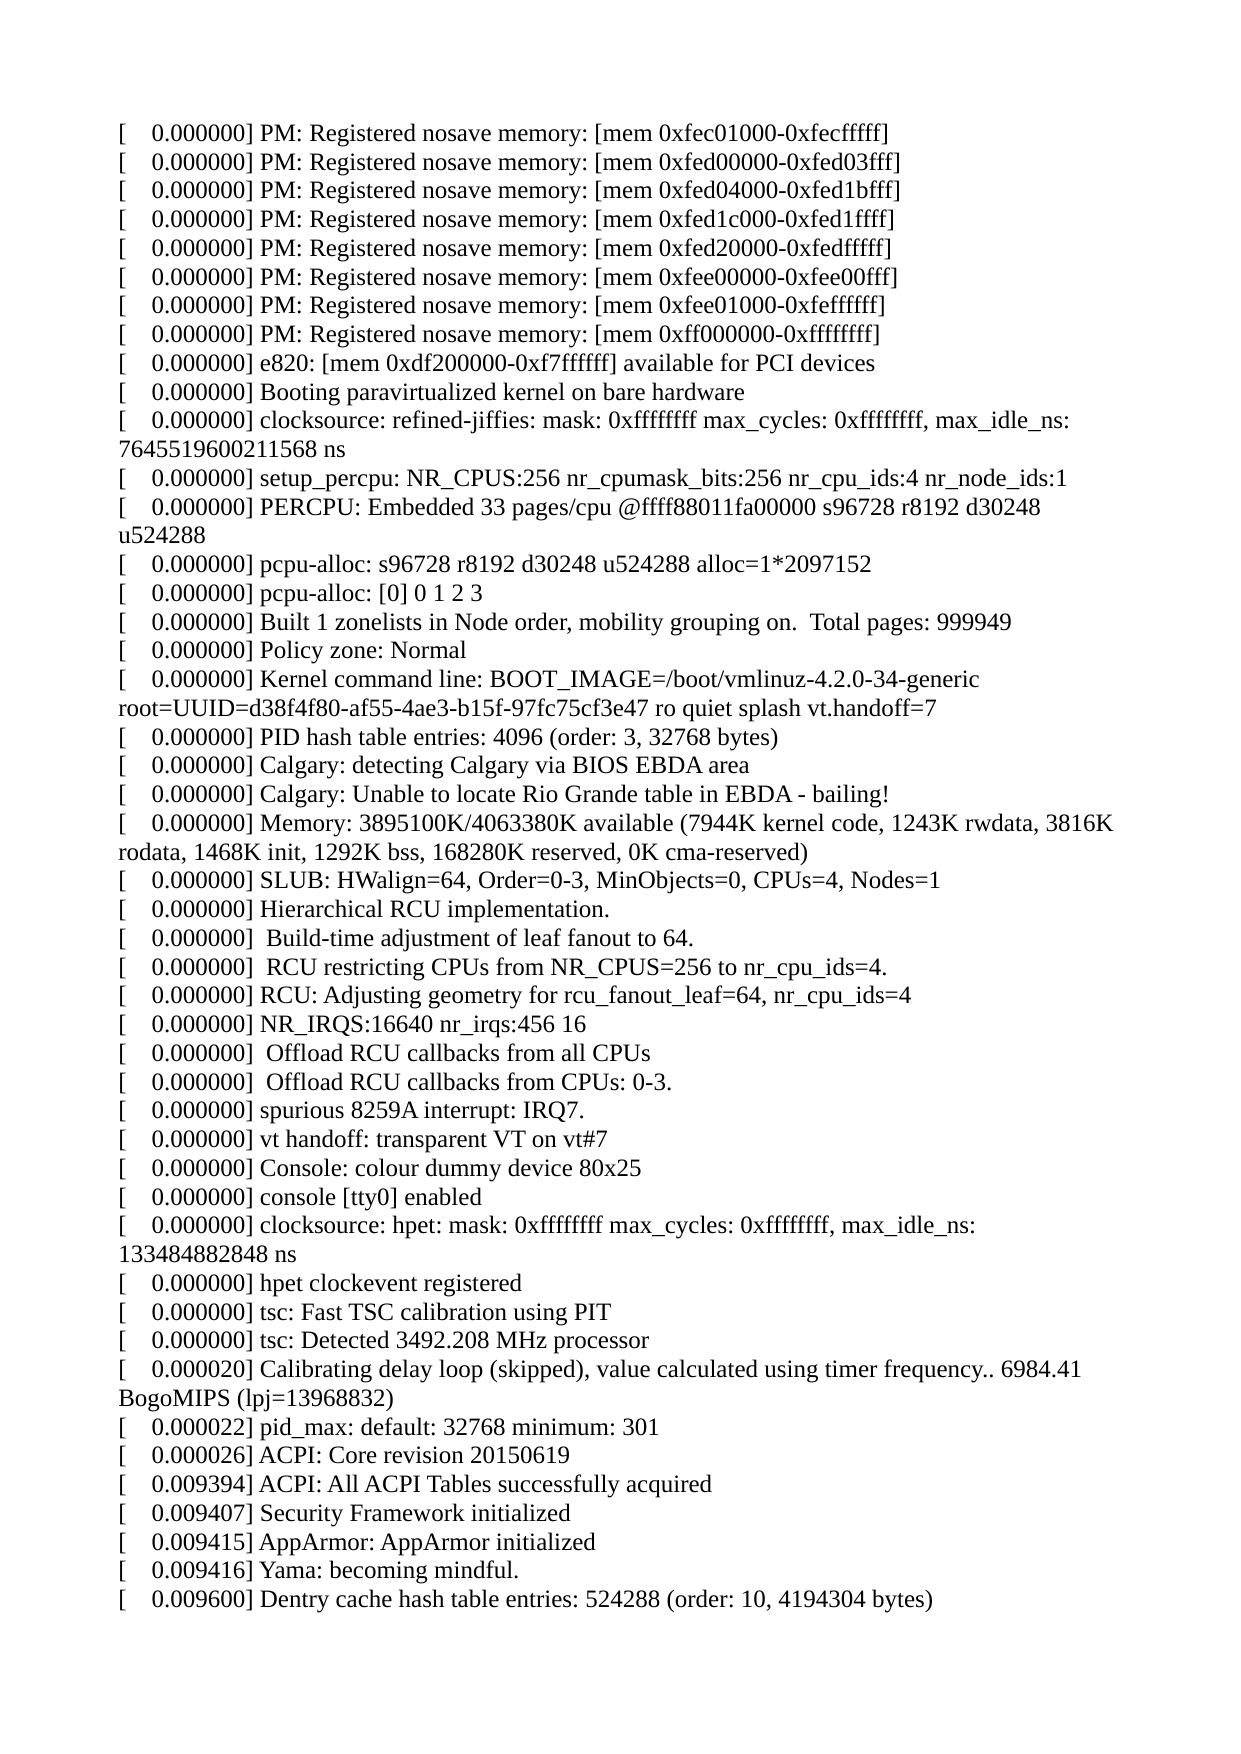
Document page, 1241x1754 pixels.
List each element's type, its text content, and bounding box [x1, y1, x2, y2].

text [ 0.000000] Memory: 3895100K/4063380K available (7944K kernel code, 1243K rwdata, 3816K rodata, 1468K init, 1292K bss, 168280K reserved, 0K cma-reserved) [118, 808, 1122, 866]
text [ 0.009416] Yama: becoming mindful. [118, 1556, 1122, 1584]
text [ 0.000000] PM: Registered nosave memory: [mem 0xff000000-0xffffffff] [118, 319, 1122, 348]
text [ 0.000000] PM: Registered nosave memory: [mem 0xfed20000-0xfedfffff] [118, 233, 1122, 262]
text [ 0.000026] ACPI: Core revision 20150619 [118, 1441, 1122, 1469]
text [ 0.000000] Hierarchical RCU implementation. [118, 894, 1122, 923]
text [ 0.000000] PM: Registered nosave memory: [mem 0xfed04000-0xfed1bfff] [118, 176, 1122, 204]
text [ 0.000000] console [tty0] enabled [118, 1182, 1122, 1211]
text [ 0.000000] RCU restricting CPUs from NR_CPUS=256 to nr_cpu_ids=4. [118, 952, 1122, 981]
text [ 0.000000] PM: Registered nosave memory: [mem 0xfee00000-0xfee00fff] [118, 262, 1122, 291]
text [ 0.000000] Policy zone: Normal [118, 636, 1122, 664]
text [ 0.000000] Console: colour dummy device 80x25 [118, 1153, 1122, 1182]
text [ 0.000000] Kernel command line: BOOT_IMAGE=/boot/vmlinuz-4.2.0-34-generic root=UUID=d38f4f80-af55-4ae3-b15f-97fc75cf3e47 ro quiet splash vt.handoff=7 [118, 664, 1122, 722]
text [ 0.000000] vt handoff: transparent VT on vt#7 [118, 1124, 1122, 1153]
text [ 0.000000] tsc: Detected 3492.208 MHz processor [118, 1326, 1122, 1354]
text [ 0.009394] ACPI: All ACPI Tables successfully acquired [118, 1469, 1122, 1498]
text [ 0.000000] Booting paravirtualized kernel on bare hardware [118, 377, 1122, 406]
text [ 0.000000] setup_percpu: NR_CPUS:256 nr_cpumask_bits:256 nr_cpu_ids:4 nr_node_ids:1 [118, 463, 1122, 492]
text [ 0.000000] PM: Registered nosave memory: [mem 0xfed00000-0xfed03fff] [118, 147, 1122, 176]
text [ 0.000000] PM: Registered nosave memory: [mem 0xfec01000-0xfecfffff] [118, 118, 1122, 147]
text [ 0.000000] Offload RCU callbacks from all CPUs [118, 1038, 1122, 1067]
text [ 0.000000] Calgary: detecting Calgary via BIOS EBDA area [118, 751, 1122, 779]
text [ 0.000000] clocksource: refined-jiffies: mask: 0xffffffff max_cycles: 0xffffffff, max_idle_ns: 7645519600211568 ns [118, 406, 1122, 463]
text [ 0.000000] PM: Registered nosave memory: [mem 0xfed1c000-0xfed1ffff] [118, 204, 1122, 233]
text [ 0.000000] Build-time adjustment of leaf fanout to 64. [118, 923, 1122, 952]
text [ 0.000000] pcpu-alloc: [0] 0 1 2 3 [118, 578, 1122, 607]
text [ 0.000000] hpet clockevent registered [118, 1268, 1122, 1297]
text [ 0.000000] NR_IRQS:16640 nr_irqs:456 16 [118, 1009, 1122, 1038]
text [ 0.000000] tsc: Fast TSC calibration using PIT [118, 1297, 1122, 1326]
text [ 0.000022] pid_max: default: 32768 minimum: 301 [118, 1412, 1122, 1441]
text [ 0.000000] e820: [mem 0xdf200000-0xf7ffffff] available for PCI devices [118, 348, 1122, 377]
text [ 0.000020] Calibrating delay loop (skipped), value calculated using timer frequency.. 6984.41 BogoMIPS (lpj=13968832) [118, 1354, 1122, 1412]
text [ 0.000000] pcpu-alloc: s96728 r8192 d30248 u524288 alloc=1*2097152 [118, 549, 1122, 578]
text [ 0.000000] SLUB: HWalign=64, Order=0-3, MinObjects=0, CPUs=4, Nodes=1 [118, 866, 1122, 894]
text [ 0.009600] Dentry cache hash table entries: 524288 (order: 10, 4194304 bytes) [118, 1584, 1122, 1613]
text [ 0.009415] AppArmor: AppArmor initialized [118, 1527, 1122, 1556]
text [ 0.000000] spurious 8259A interrupt: IRQ7. [118, 1096, 1122, 1124]
text [ 0.000000] Offload RCU callbacks from CPUs: 0-3. [118, 1067, 1122, 1096]
text [ 0.000000] PM: Registered nosave memory: [mem 0xfee01000-0xfeffffff] [118, 291, 1122, 319]
text [ 0.009407] Security Framework initialized [118, 1498, 1122, 1527]
text [ 0.000000] Built 1 zonelists in Node order, mobility grouping on. Total pages: 999949 [118, 607, 1122, 636]
text [ 0.000000] RCU: Adjusting geometry for rcu_fanout_leaf=64, nr_cpu_ids=4 [118, 981, 1122, 1009]
text [ 0.000000] PID hash table entries: 4096 (order: 3, 32768 bytes) [118, 722, 1122, 751]
text [ 0.000000] Calgary: Unable to locate Rio Grande table in EBDA - bailing! [118, 779, 1122, 808]
text [ 0.000000] clocksource: hpet: mask: 0xffffffff max_cycles: 0xffffffff, max_idle_ns: 133484882848 ns [118, 1211, 1122, 1268]
text [ 0.000000] PERCPU: Embedded 33 pages/cpu @ffff88011fa00000 s96728 r8192 d30248 u524288 [118, 492, 1122, 549]
